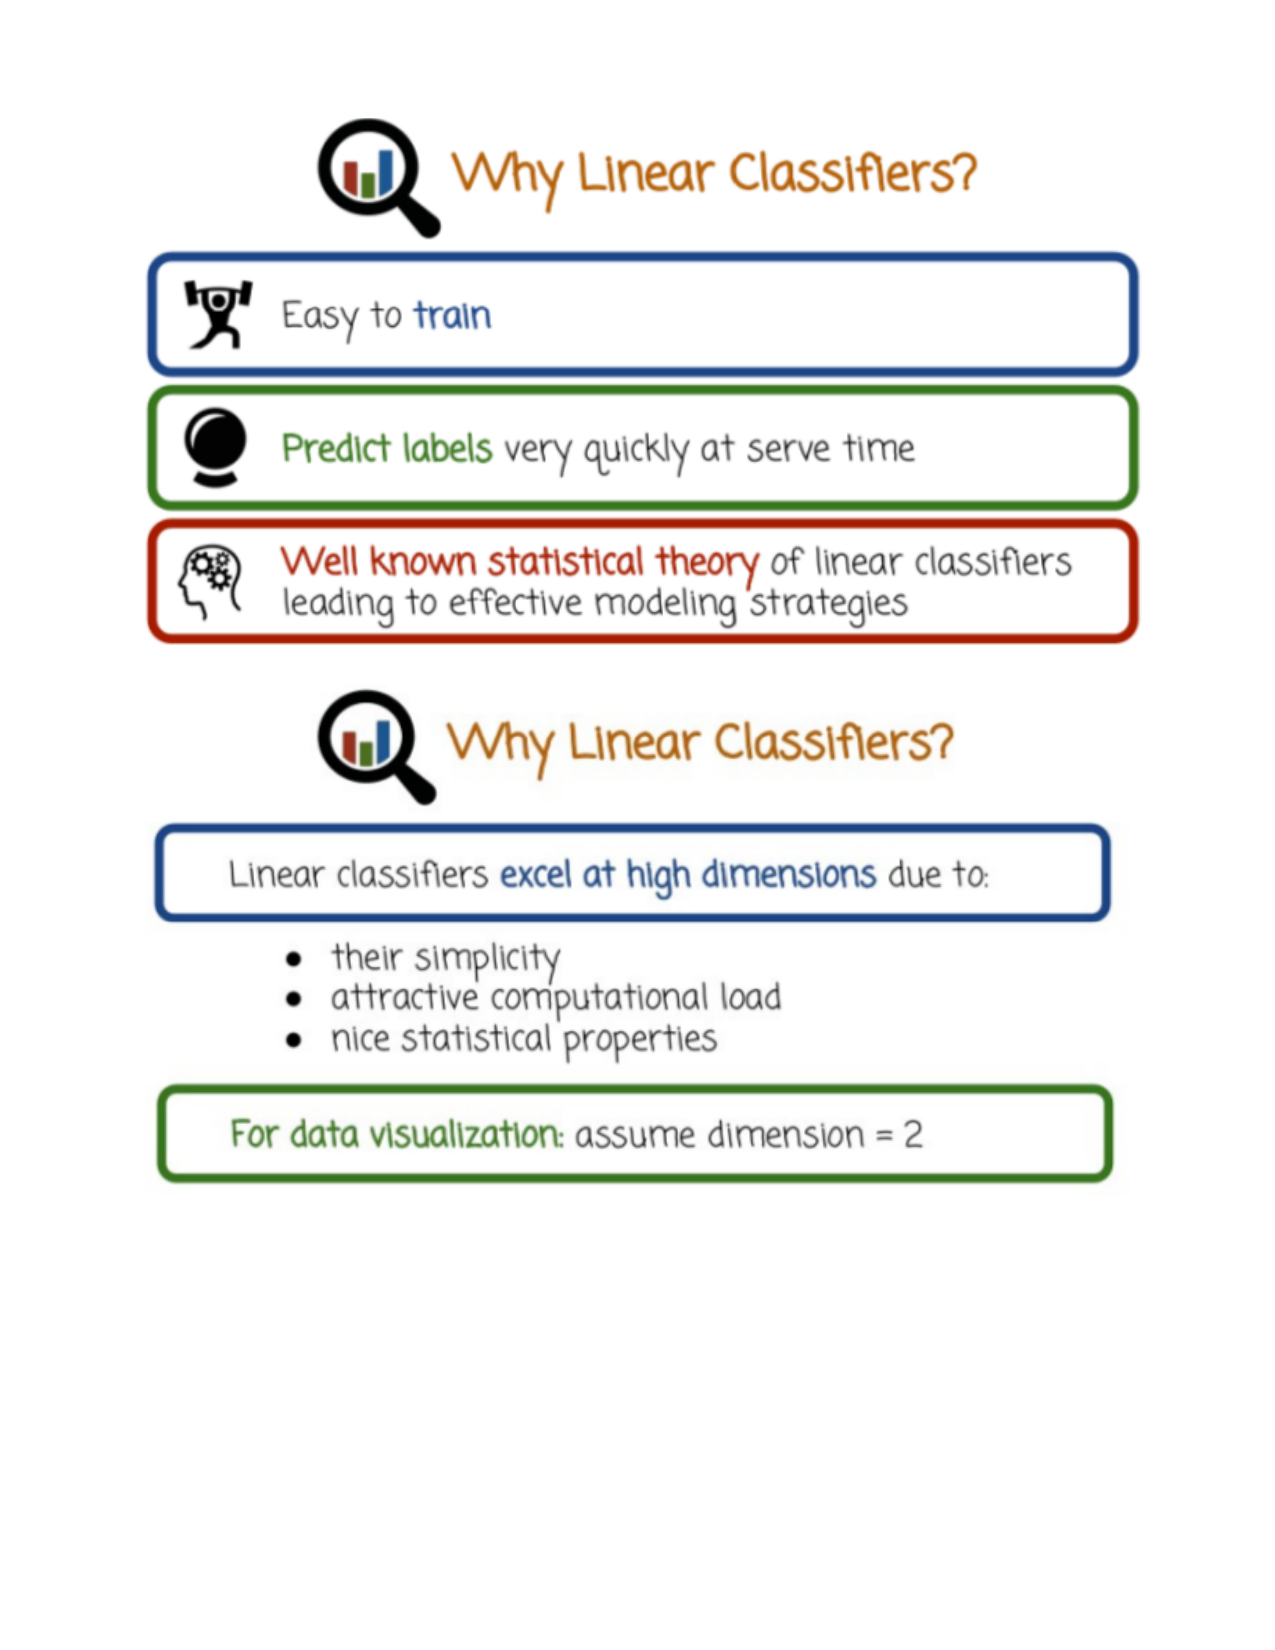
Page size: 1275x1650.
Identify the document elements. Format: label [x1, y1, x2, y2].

picture [125, 118, 1150, 656]
picture [132, 684, 1143, 1199]
